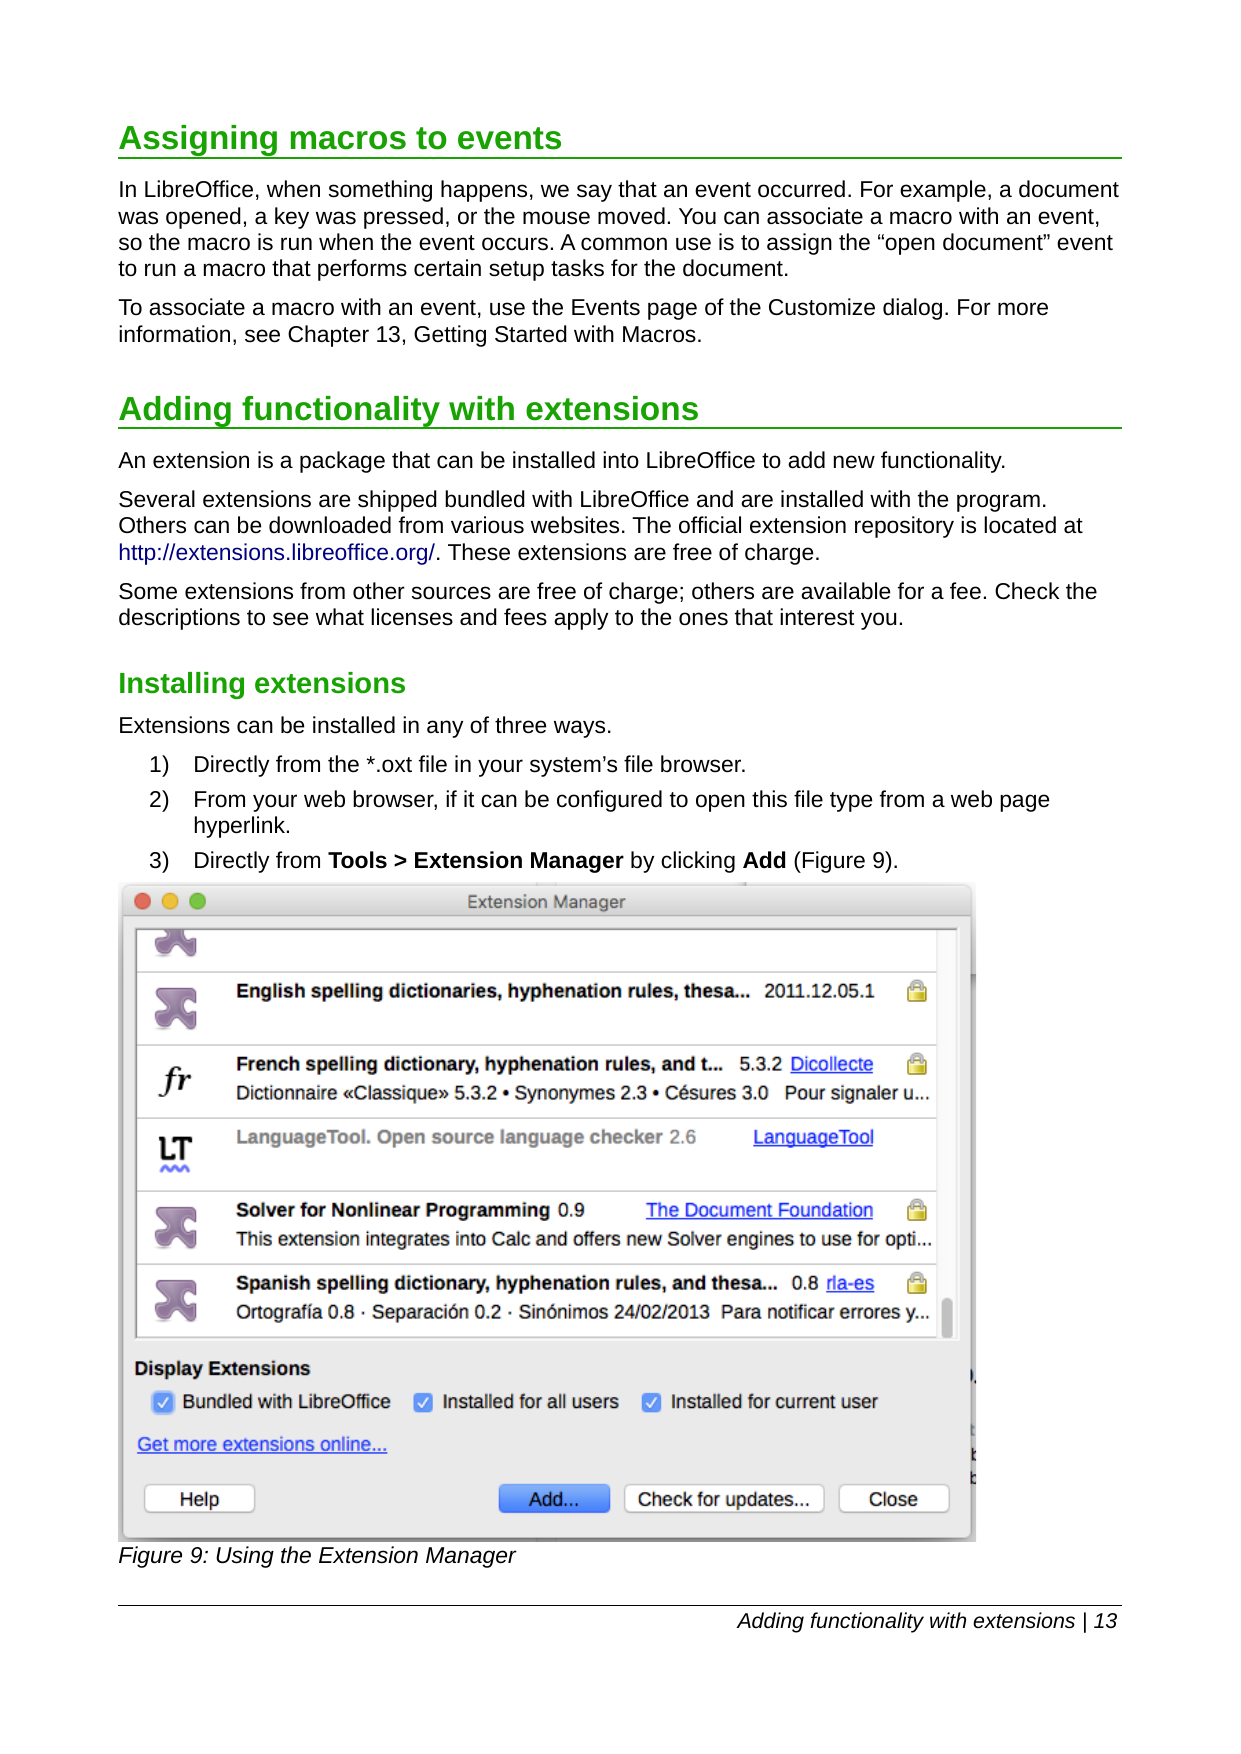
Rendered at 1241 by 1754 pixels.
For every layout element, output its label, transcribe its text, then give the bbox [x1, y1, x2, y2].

list From your web browser, if it can be configured to open this file type from a web page hyperlink. [169, 786, 1122, 838]
list Extensions can be installed in any of three ways. [118, 712, 1122, 738]
picture [118, 882, 977, 1542]
text To associate a macro with an event, use the Events page of the Customize dialog. For more information, see Chapter 13, Getting Started with Macros. [118, 294, 1122, 347]
text Some extensions from other sources are free of charge; others are available for a fee. Check the descriptions to see what licenses and fees apply to the ones that interest you. [118, 578, 1122, 630]
subtitle Adding functionality with extensions [118, 389, 1122, 427]
subtitle Assigning macros to events [118, 118, 1122, 157]
subtitle Installing extensions [118, 666, 1122, 700]
list Directly from Tools > Extension Manager by clicking Add (Figure 9). [169, 847, 1122, 874]
text Figure 9: Using the Extension Manager [118, 1542, 976, 1568]
text Several extensions are shipped bundled with LibreOffice and are installed with the program. Others can be downloaded from various websites. The official extension repository is located at http://extensions.libreoffice.org/. These extensions are free of charge. [118, 486, 1122, 565]
list Directly from the *.oxt file in your system’s file browser. [169, 751, 1122, 777]
text In LibreOffice, when something happens, we say that an event occurred. For example, a document was opened, a key was pressed, or the mouse moved. You can associate a macro with an event, so the macro is run when the event occurs. A common use is to assign the “open document” event to run a macro that performs certain setup tasks for the document. [118, 176, 1122, 282]
text An extension is a package that can be installed into LibreOffice to add new functionality. [118, 447, 1122, 473]
